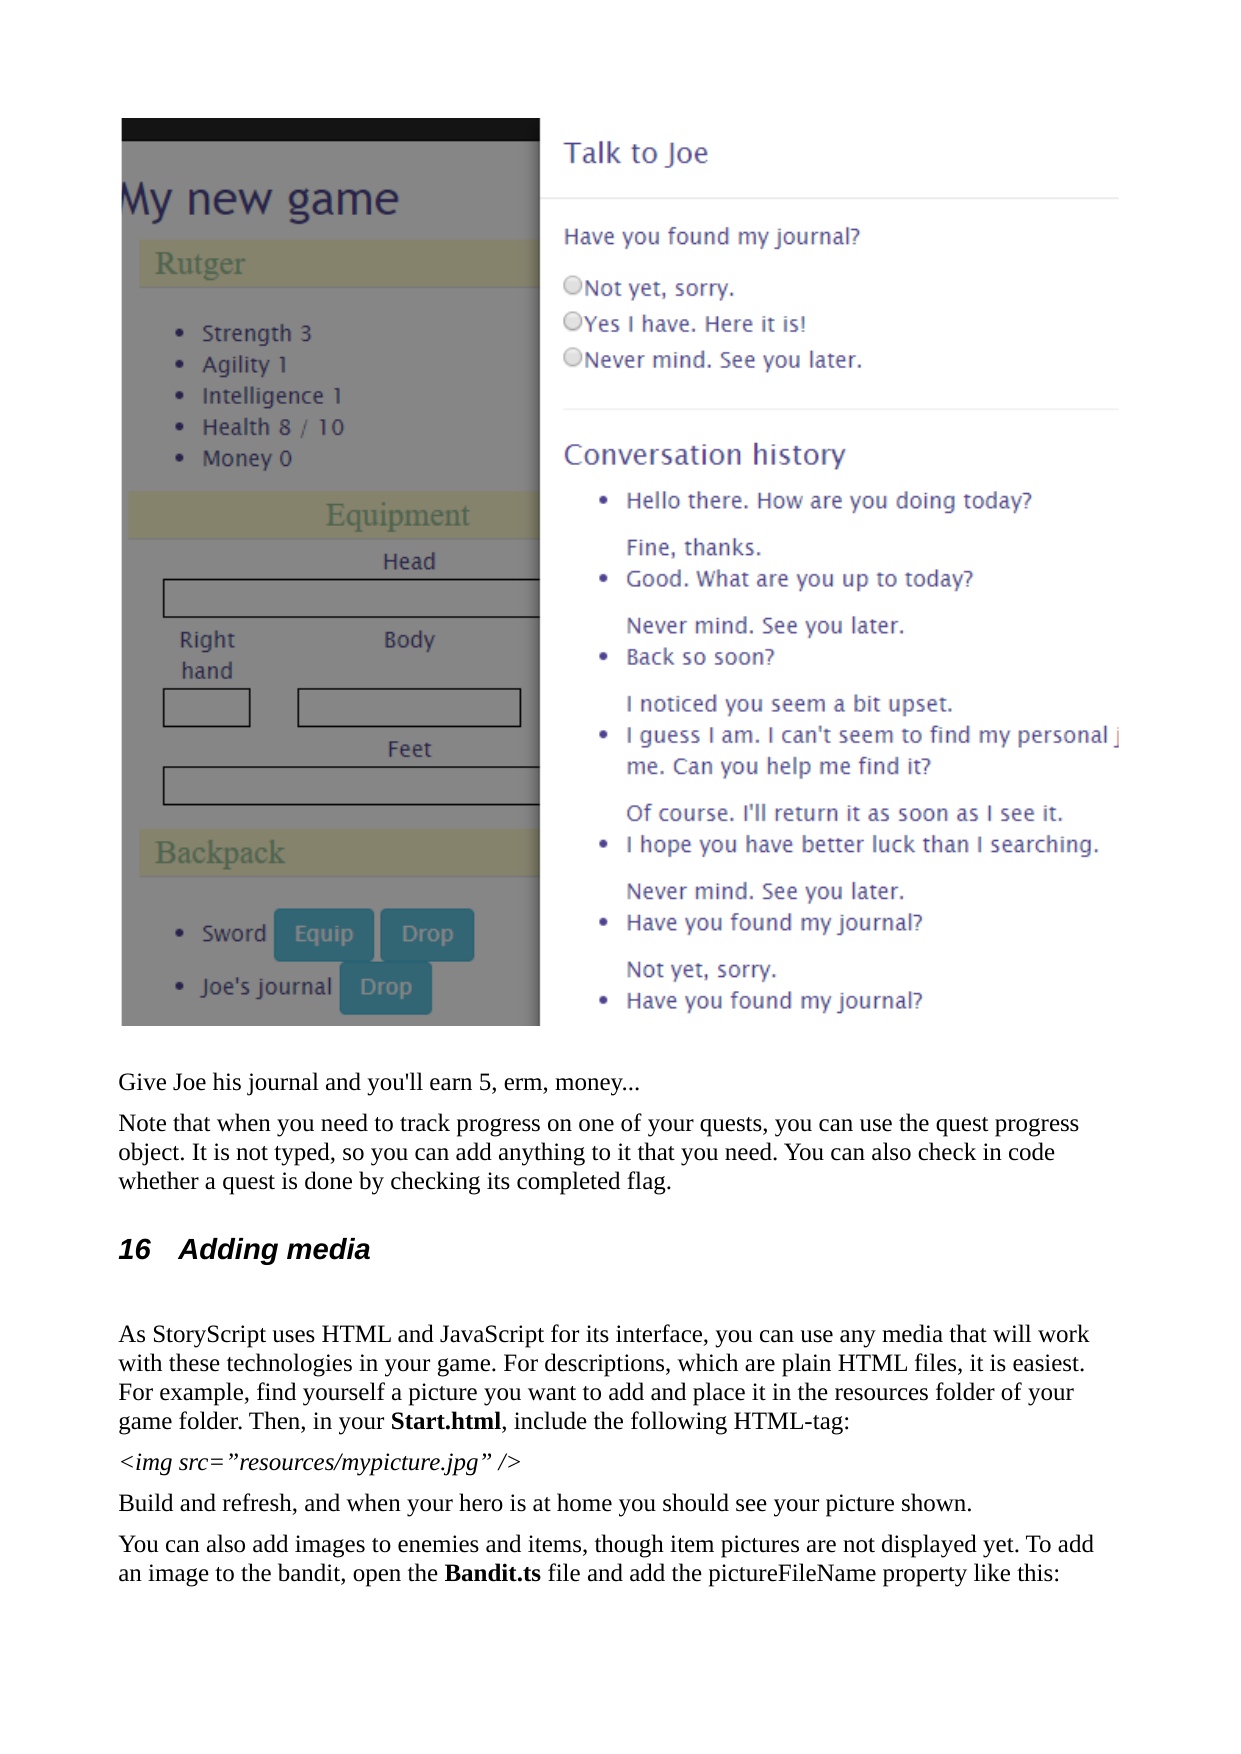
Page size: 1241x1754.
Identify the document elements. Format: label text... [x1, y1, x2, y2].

picture [121, 118, 1119, 1026]
subtitle Adding media [118, 1232, 1122, 1266]
text As StoryScript uses HTML and JavaScript for its interface, you can use any media that will work with these technologies in your game. For descriptions, which are plain HTML files, it is easiest. For example, find yourself a picture you want to add and place it in the resources folder of your game folder. Then, in your Start.html, include the following HTML-tag: [118, 1319, 1122, 1434]
text Note that when you need to track progress on one of your quests, you can use the quest progress object. It is not typed, so you can add anything to it that you need. You can also check in code whether a quest is done by checking its completed flag. [118, 1108, 1122, 1195]
text Give Joe his journal and you'll earn 5, erm, money... [118, 1067, 1122, 1096]
text You can also add images to enemies and items, though item pictures are not displayed yet. To add an image to the bandit, open the Bandit.ts file and add the pictureFileName property like this: [118, 1529, 1122, 1587]
text Build and refresh, and when your hero is at home you should see your picture shown. [118, 1488, 1122, 1517]
text <img src=”resources/mypicture.jpg” /> [118, 1447, 1122, 1476]
